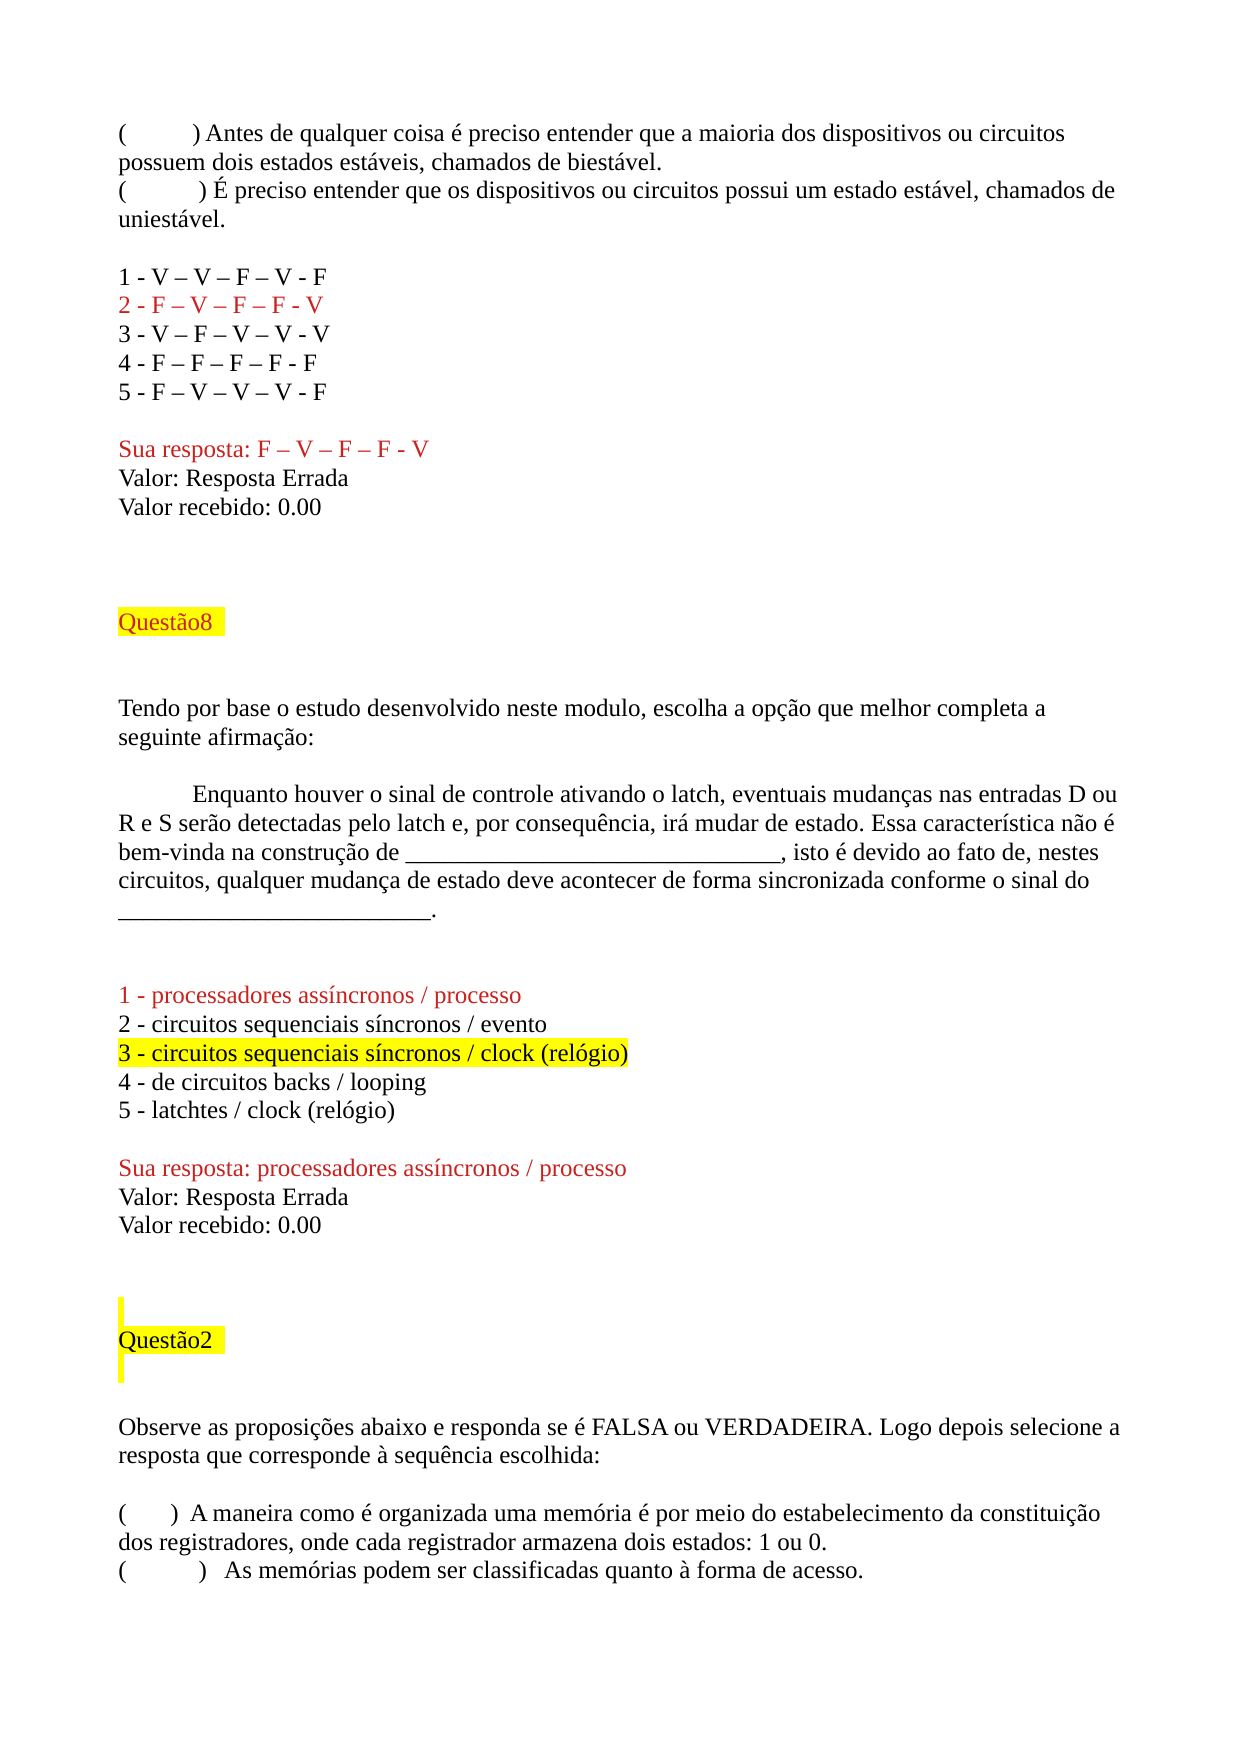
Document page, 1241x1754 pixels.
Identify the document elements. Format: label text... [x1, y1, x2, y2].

text Tendo por base o estudo desenvolvido neste modulo, escolha a opção que melhor completa a seguinte afirmação: [118, 693, 1122, 751]
text 5 - latchtes / clock (relógio) [118, 1096, 1122, 1124]
text Enquanto houver o sinal de controle ativando o latch, eventuais mudanças nas entradas D ou R e S serão detectadas pelo latch e, por consequência, irá mudar de estado. Essa característica não é bem-vinda na construção de ______________________________, isto é devido ao fato de, nestes circuitos, qualquer mudança de estado deve acontecer de forma sincronizada conforme o sinal do _________________________. [118, 779, 1122, 923]
text ( ) A maneira como é organizada uma memória é por meio do estabelecimento da constituição dos registradores, onde cada registrador armazena dois estados: 1 ou 0. [118, 1498, 1122, 1556]
text Valor: Resposta Errada [118, 1182, 1122, 1211]
text 3 - V – F – V – V - V [118, 319, 1122, 348]
text 5 - F – V – V – V - F [118, 377, 1122, 406]
text 4 - F – F – F – F - F [118, 348, 1122, 377]
text Observe as proposições abaixo e responda se é FALSA ou VERDADEIRA. Logo depois selecione a resposta que corresponde à sequência escolhida: [118, 1412, 1122, 1469]
text 2 - circuitos sequenciais síncronos / evento [118, 1009, 1122, 1038]
text ( ) Antes de qualquer coisa é preciso entender que a maioria dos dispositivos ou circuitos possuem dois estados estáveis, chamados de biestável. [118, 118, 1122, 176]
text 1 - V – V – F – V - F [118, 262, 1122, 291]
text ( ) É preciso entender que os dispositivos ou circuitos possui um estado estável, chamados de uniestável. [118, 176, 1122, 233]
text ( ) As memórias podem ser classificadas quanto à forma de acesso. [118, 1556, 1122, 1584]
text 3 - circuitos sequenciais síncronos / clock (relógio) [118, 1038, 1122, 1067]
text Questão8 [118, 607, 1122, 636]
text Valor recebido: 0.00 [118, 492, 1122, 521]
text 2 - F – V – F – F - V [118, 291, 1122, 319]
text Valor: Resposta Errada [118, 463, 1122, 492]
text Sua resposta: F – V – F – F - V [118, 434, 1122, 463]
text Sua resposta: processadores assíncronos / processo [118, 1153, 1122, 1182]
text Questão2 [118, 1326, 1122, 1354]
text 1 - processadores assíncronos / processo [118, 981, 1122, 1009]
text Valor recebido: 0.00 [118, 1211, 1122, 1239]
text 4 - de circuitos backs / looping [118, 1067, 1122, 1096]
